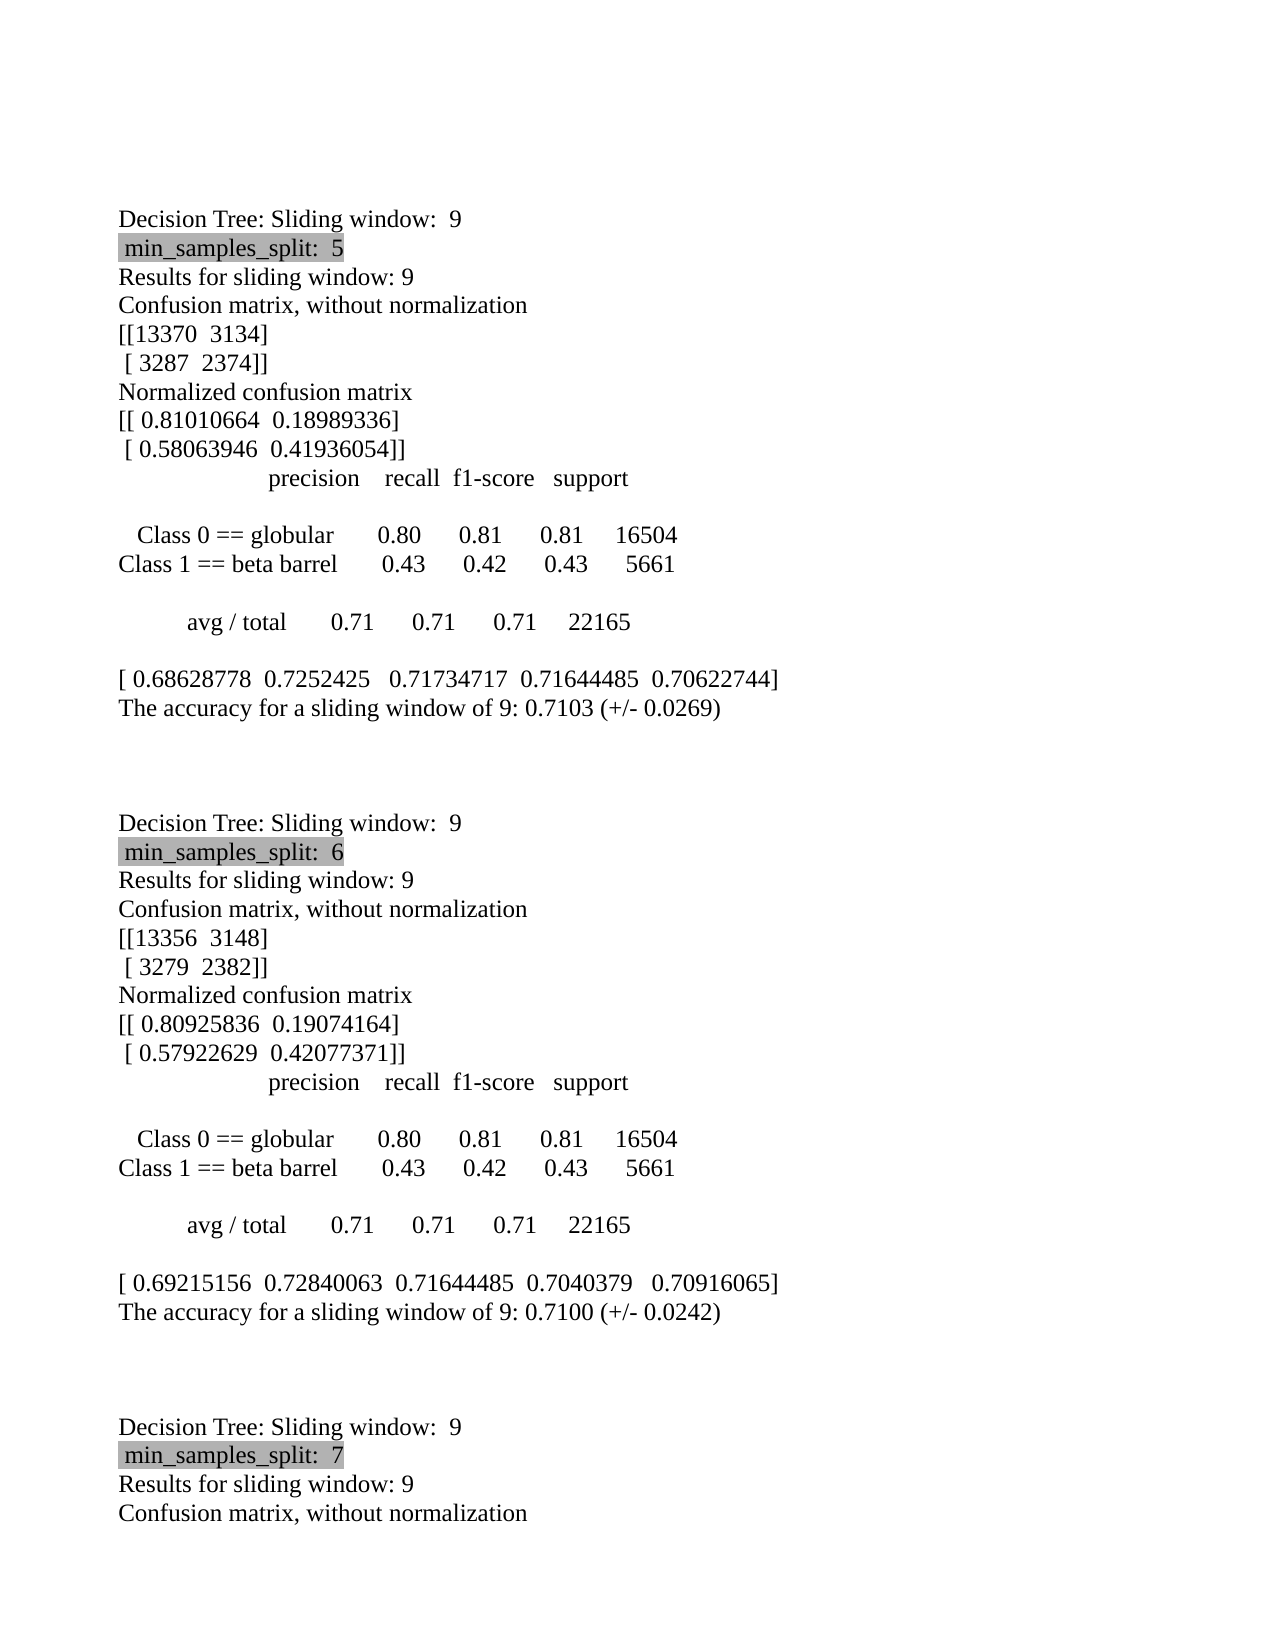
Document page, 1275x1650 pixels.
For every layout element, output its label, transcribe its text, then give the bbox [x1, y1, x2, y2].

text Decision Tree: Sliding window: 9 [118, 808, 1157, 837]
text [ 0.68628778 0.7252425 0.71734717 0.71644485 0.70622744] [118, 664, 1157, 693]
text [[13356 3148] [118, 923, 1157, 952]
text avg / total 0.71 0.71 0.71 22165 [118, 607, 1157, 636]
text min_samples_split: 6 [118, 837, 1157, 866]
text Confusion matrix, without normalization [118, 291, 1157, 319]
text The accuracy for a sliding window of 9: 0.7103 (+/- 0.0269) [118, 693, 1157, 722]
text [ 0.69215156 0.72840063 0.71644485 0.7040379 0.70916065] [118, 1268, 1157, 1297]
text [ 0.58063946 0.41936054]] [118, 434, 1157, 463]
text [ 3279 2382]] [118, 952, 1157, 981]
text [ 0.57922629 0.42077371]] [118, 1038, 1157, 1067]
text Normalized confusion matrix [118, 981, 1157, 1009]
text [[ 0.81010664 0.18989336] [118, 406, 1157, 434]
text Class 1 == beta barrel 0.43 0.42 0.43 5661 [118, 1153, 1157, 1182]
text Results for sliding window: 9 [118, 262, 1157, 291]
text [[13370 3134] [118, 319, 1157, 348]
text min_samples_split: 7 [118, 1441, 1157, 1469]
text Decision Tree: Sliding window: 9 [118, 1412, 1157, 1441]
text min_samples_split: 5 [118, 233, 1157, 262]
text Class 0 == globular 0.80 0.81 0.81 16504 [118, 521, 1157, 549]
text Confusion matrix, without normalization [118, 894, 1157, 923]
text The accuracy for a sliding window of 9: 0.7100 (+/- 0.0242) [118, 1297, 1157, 1326]
text [[ 0.80925836 0.19074164] [118, 1009, 1157, 1038]
text precision recall f1-score support [118, 463, 1157, 492]
text [ 3287 2374]] [118, 348, 1157, 377]
text Class 0 == globular 0.80 0.81 0.81 16504 [118, 1124, 1157, 1153]
text Results for sliding window: 9 [118, 866, 1157, 894]
text Results for sliding window: 9 [118, 1469, 1157, 1498]
text Class 1 == beta barrel 0.43 0.42 0.43 5661 [118, 549, 1157, 578]
text Decision Tree: Sliding window: 9 [118, 204, 1157, 233]
text Confusion matrix, without normalization [118, 1498, 1157, 1527]
text precision recall f1-score support [118, 1067, 1157, 1096]
text avg / total 0.71 0.71 0.71 22165 [118, 1211, 1157, 1239]
text Normalized confusion matrix [118, 377, 1157, 406]
